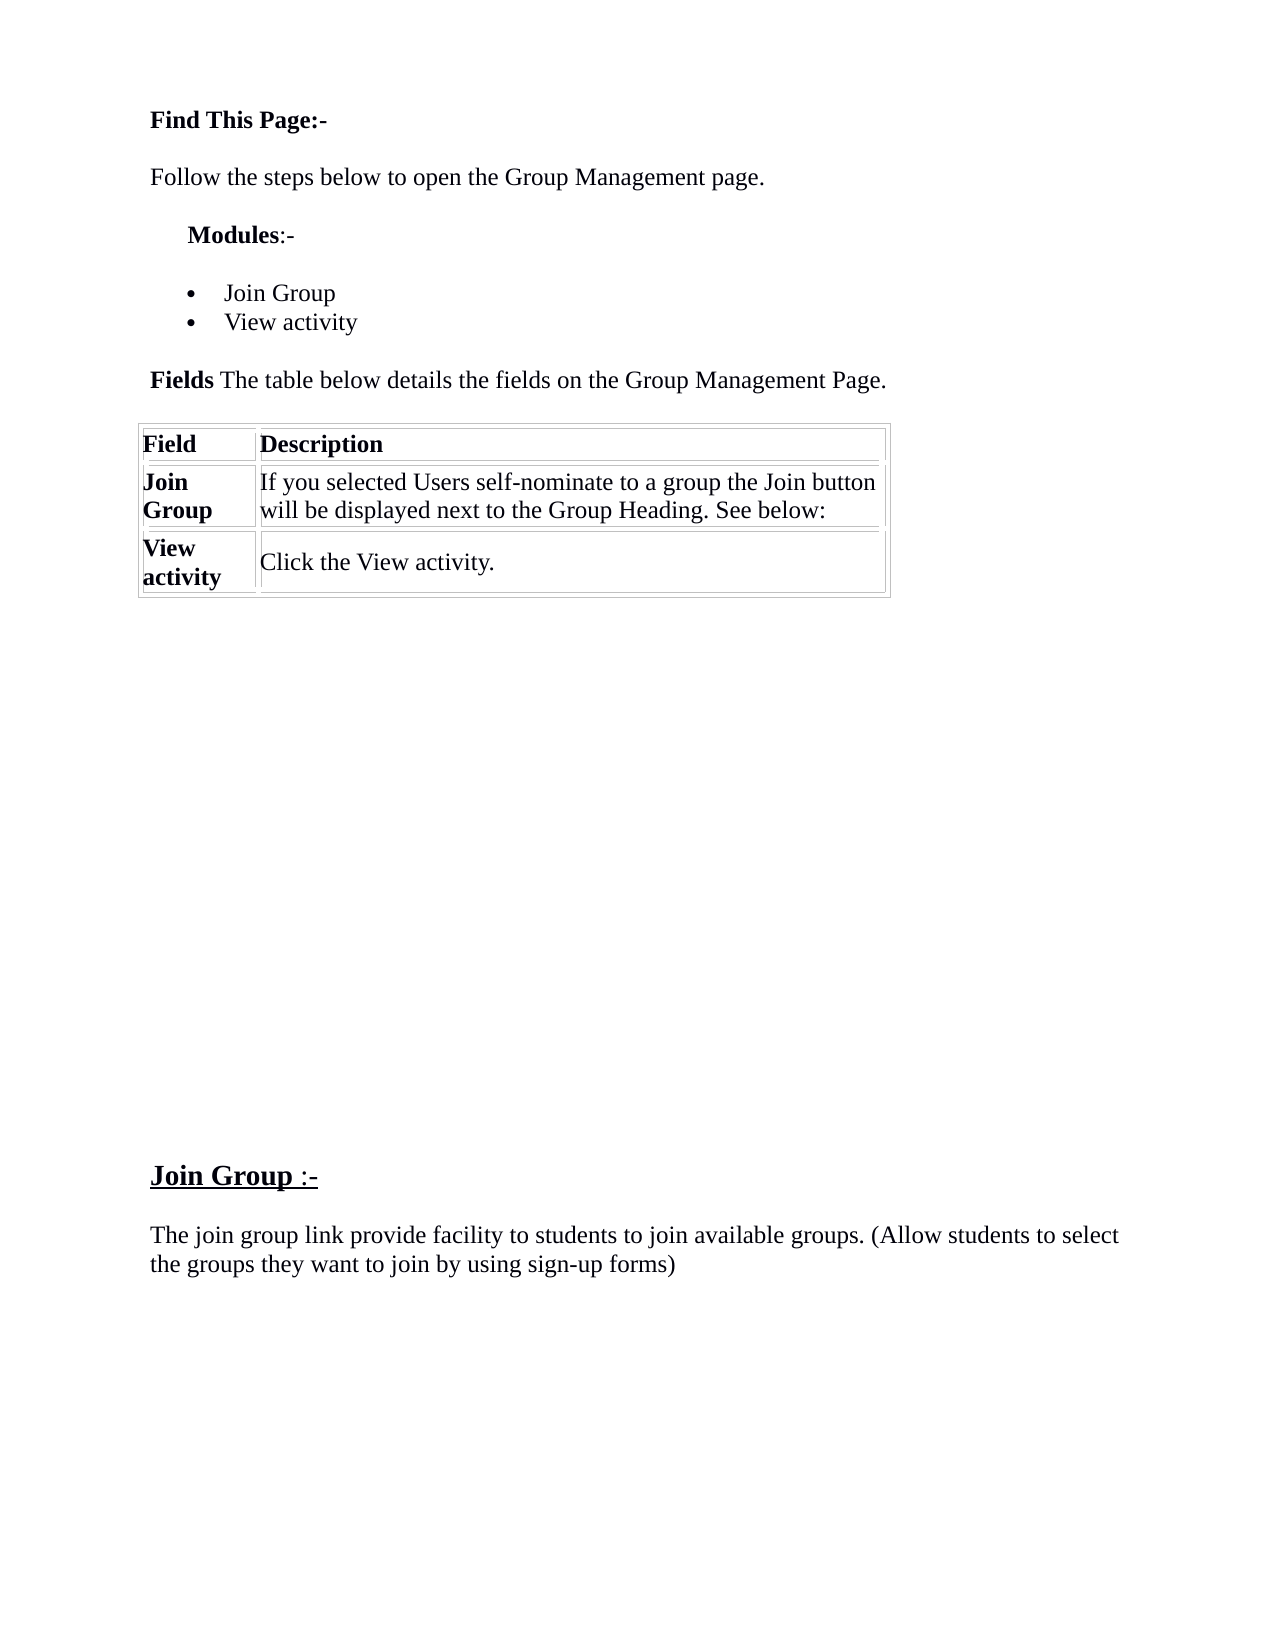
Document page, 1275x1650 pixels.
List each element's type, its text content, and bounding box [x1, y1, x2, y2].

text Modules:- [187, 220, 1125, 249]
table_cell Click the View activity. [258, 526, 887, 592]
text Find This Page:- [150, 105, 1125, 134]
table_cell If you selected Users self-nominate to a group the Join button will be displayed next to the Group Heading. See below: [258, 460, 887, 526]
list View activity [187, 307, 1125, 336]
table_header Description [258, 424, 887, 460]
table_header Field [141, 424, 258, 460]
text Follow the steps below to open the Group Management page. [150, 162, 1125, 191]
text Fields The table below details the fields on the Group Management Page. [150, 365, 1125, 394]
text Join Group :- [150, 1158, 1125, 1191]
table_cell Join Group [141, 460, 258, 526]
table_cell View activity [141, 526, 258, 592]
text The join group link provide facility to students to join available groups. (Allow students to select the groups they want to join by using sign-up forms) [150, 1220, 1125, 1278]
list Join Group [187, 278, 1125, 307]
